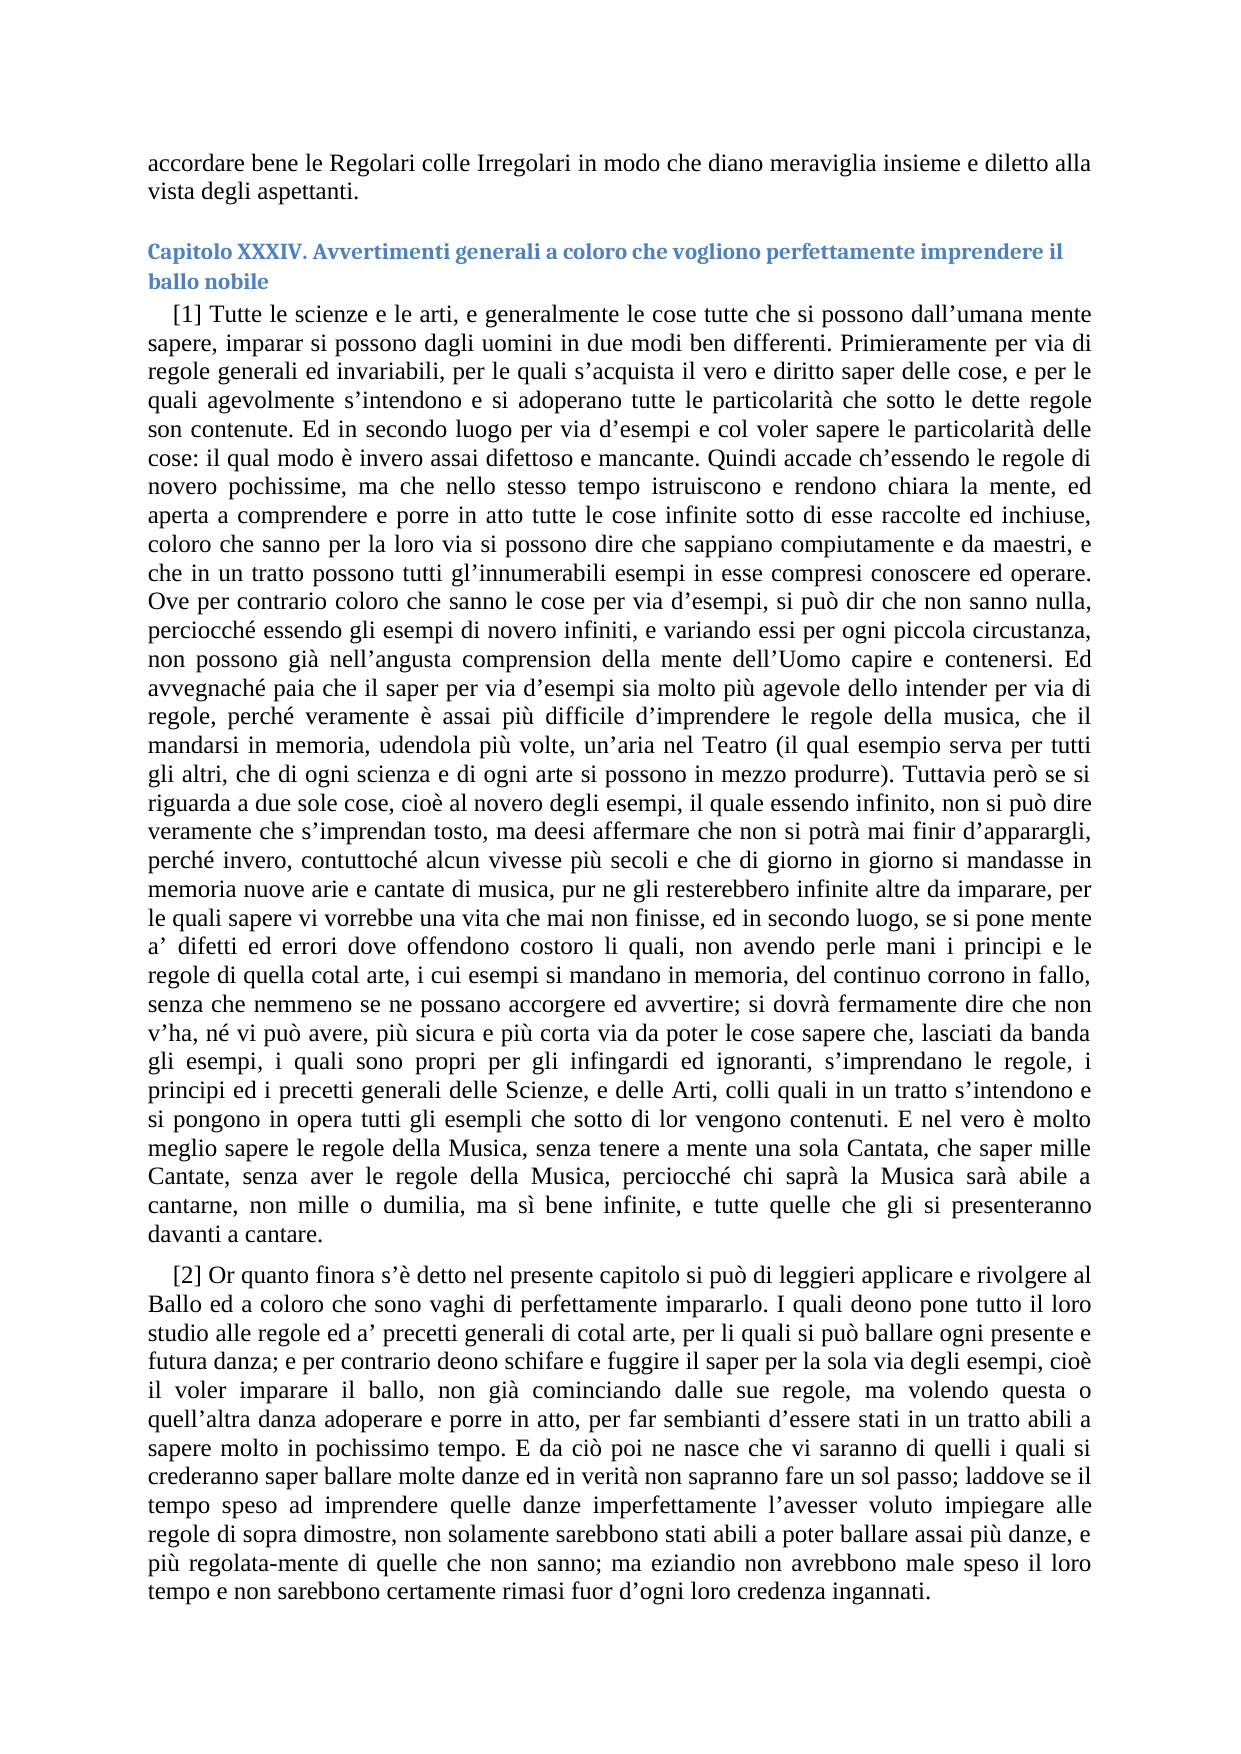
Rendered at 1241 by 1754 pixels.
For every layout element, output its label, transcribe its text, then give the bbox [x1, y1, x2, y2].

subtitle Capitolo XXXIV. Avvertimenti generali a coloro che vogliono perfettamente imprendere il ballo nobile [148, 238, 1093, 295]
text accordare bene le Regolari colle Irregolari in modo che diano meraviglia insieme e diletto alla vista degli aspettanti. [148, 148, 1093, 205]
text [2] Or quanto finora s’è detto nel presente capitolo si può di leggieri applicare e rivolgere al Ballo ed a coloro che sono vaghi di perfettamente impararlo. I quali deono pone tutto il loro studio alle regole ed a’ precetti generali di cotal arte, per li quali si può ballare ogni presente e futura danza; e per contrario deono schifare e fuggire il saper per la sola via degli esempi, cioè il voler imparare il ballo, non già cominciando dalle sue regole, ma volendo questa o quell’altra danza adoperare e porre in atto, per far sembianti d’essere stati in un tratto abili a sapere molto in pochissimo tempo. E da ciò poi ne nasce che vi saranno di quelli i quali si crederanno saper ballare molte danze ed in verità non sapranno fare un sol passo; laddove se il tempo speso ad imprendere quelle danze imperfettamente l’avesser voluto impiegare alle regole di sopra dimostre, non solamente sarebbono stati abili a poter ballare assai più danze, e più regolata-mente di quelle che non sanno; ma eziandio non avrebbono male speso il loro tempo e non sarebbono certamente rimasi fuor d’ogni loro credenza ingannati. [148, 1260, 1093, 1605]
text [1] Tutte le scienze e le arti, e generalmente le cose tutte che si possono dall’umana mente sapere, imparar si possono dagli uomini in due modi ben differenti. Primieramente per via di regole generali ed invariabili, per le quali s’acquista il vero e diritto saper delle cose, e per le quali agevolmente s’intendono e si adoperano tutte le particolarità che sotto le dette regole son contenute. Ed in secondo luogo per via d’esempi e col voler sapere le particolarità delle cose: il qual modo è invero assai difettoso e mancante. Quindi accade ch’essendo le regole di novero pochissime, ma che nello stesso tempo istruiscono e rendono chiara la mente, ed aperta a comprendere e porre in atto tutte le cose infinite sotto di esse raccolte ed inchiuse, coloro che sanno per la loro via si possono dire che sappiano compiutamente e da maestri, e che in un tratto possono tutti gl’innumerabili esempi in esse compresi conoscere ed operare. Ove per contrario coloro che sanno le cose per via d’esempi, si può dir che non sanno nulla, perciocché essendo gli esempi di novero infiniti, e variando essi per ogni piccola circustanza, non possono già nell’angusta comprension della mente dell’Uomo capire e contenersi. Ed avvegnaché paia che il saper per via d’esempi sia molto più agevole dello intender per via di regole, perché veramente è assai più difficile d’imprendere le regole della musica, che il mandarsi in memoria, udendola più volte, un’aria nel Teatro (il qual esempio serva per tutti gli altri, che di ogni scienza e di ogni arte si possono in mezzo produrre). Tuttavia però se si riguarda a due sole cose, cioè al novero degli esempi, il quale essendo infinito, non si può dire veramente che s’imprendan tosto, ma deesi affermare che non si potrà mai finir d’apparargli, perché invero, contuttoché alcun vivesse più secoli e che di giorno in giorno si mandasse in memoria nuove arie e cantate di musica, pur ne gli resterebbero infinite altre da imparare, per le quali sapere vi vorrebbe una vita che mai non finisse, ed in secondo luogo, se si pone mente a’ difetti ed errori dove offendono costoro li quali, non avendo perle mani i principi e le regole di quella cotal arte, i cui esempi si mandano in memoria, del continuo corrono in fallo, senza che nemmeno se ne possano accorgere ed avvertire; si dovrà fermamente dire che non v’ha, né vi può avere, più sicura e più corta via da poter le cose sapere che, lasciati da banda gli esempi, i quali sono propri per gli infingardi ed ignoranti, s’imprendano le regole, i principi ed i precetti generali delle Scienze, e delle Arti, colli quali in un tratto s’intendono e si pongono in opera tutti gli esempli che sotto di lor vengono contenuti. E nel vero è molto meglio sapere le regole della Musica, senza tenere a mente una sola Cantata, che saper mille Cantate, senza aver le regole della Musica, perciocché chi saprà la Musica sarà abile a cantarne, non mille o dumilia, ma sì bene infinite, e tutte quelle che gli si presenteranno davanti a cantare. [148, 299, 1093, 1248]
